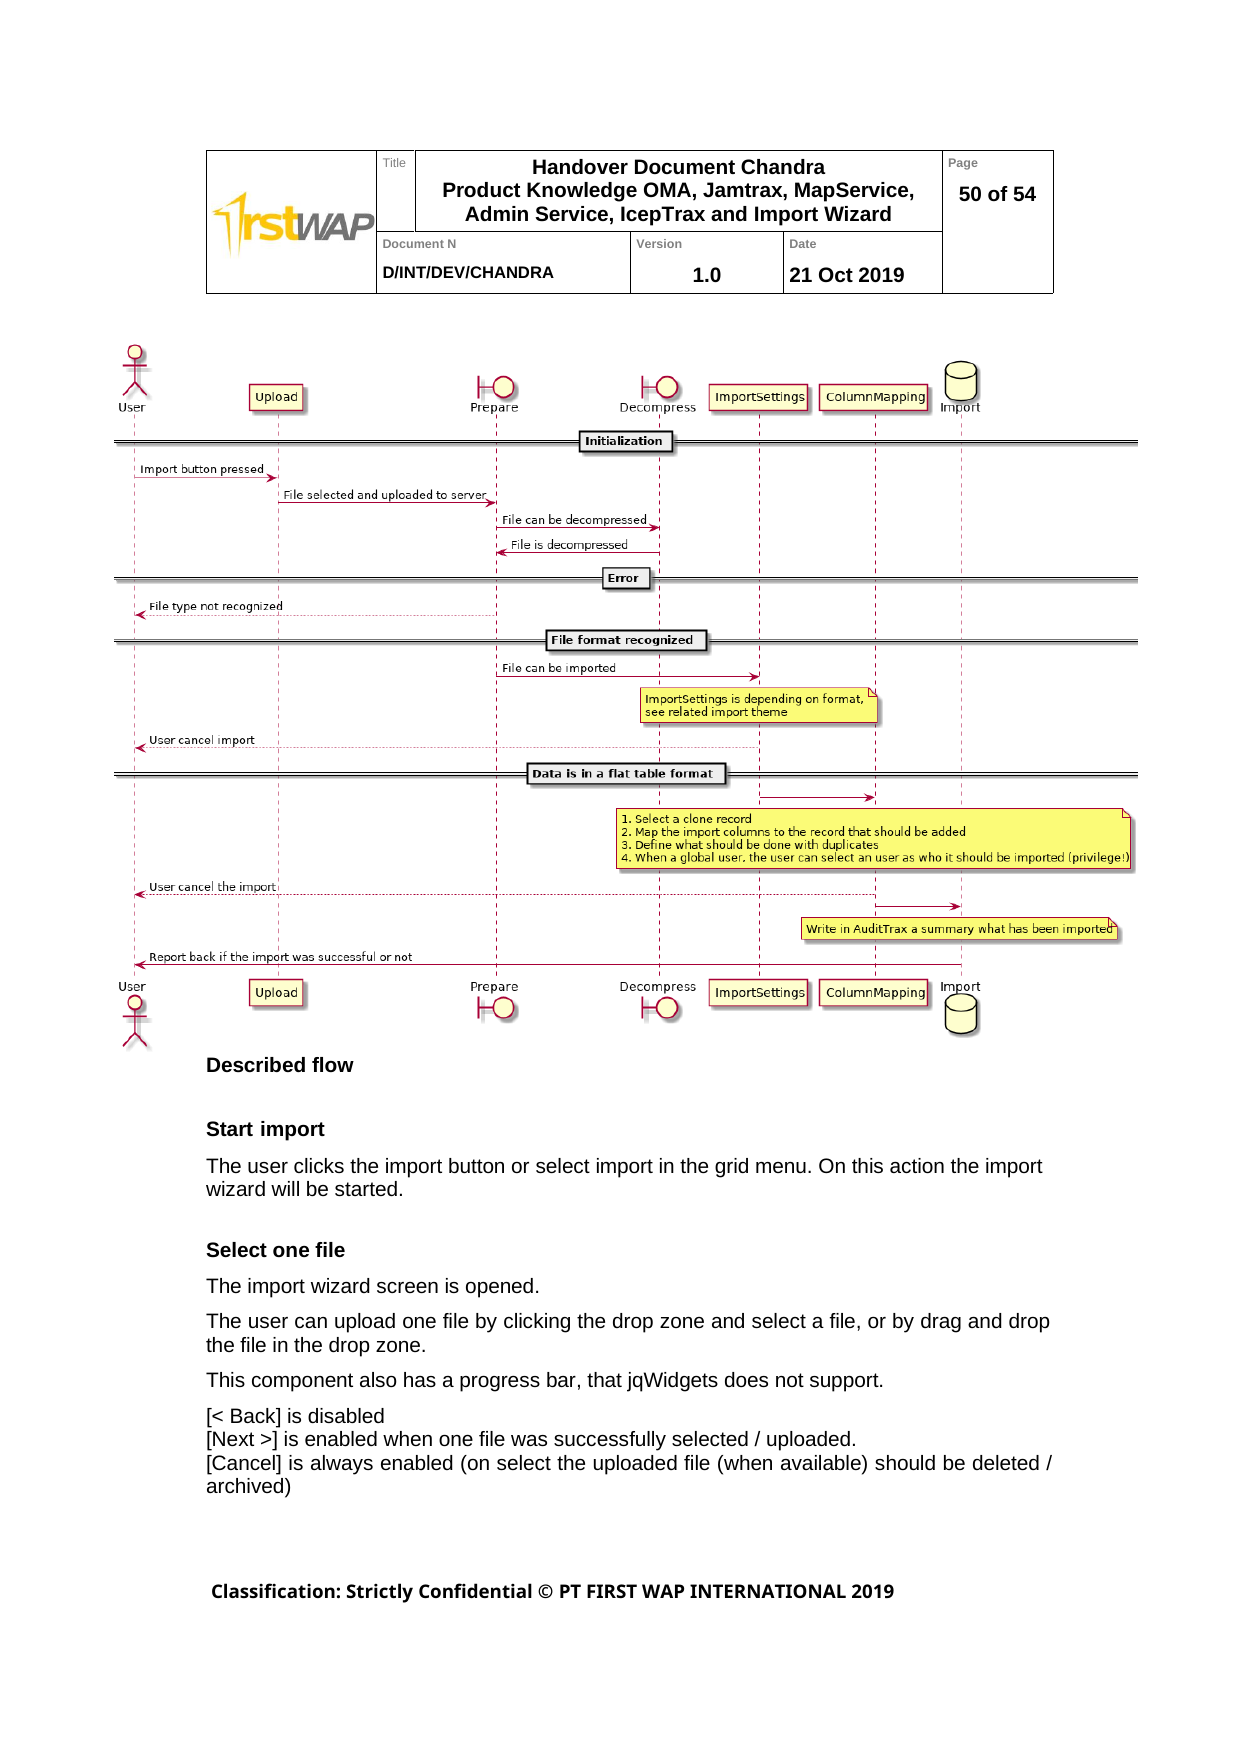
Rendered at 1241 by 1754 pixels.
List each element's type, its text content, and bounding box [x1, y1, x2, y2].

picture [211, 191, 375, 259]
subtitle Select one file [206, 1238, 1053, 1262]
text This component also has a progress bar, that jqWidgets does not support. [206, 1369, 1053, 1392]
subtitle Start import [206, 1114, 1053, 1142]
text The user can upload one file by clicking the drop zone and select a file, or by drag and drop the file in the drop zone. [206, 1310, 1053, 1356]
picture [111, 340, 1147, 1054]
subtitle Described flow [206, 1054, 1053, 1077]
text [< Back] is disabled [Next >] is enabled when one file was successfully selected / uploaded. [Cancel] is always enabled (on select the uploaded file (when available) should be deleted / archived) [206, 1405, 1053, 1498]
text The user clicks the import button or select import in the grid menu. On this action the import wizard will be started. [206, 1154, 1053, 1201]
text The import wizard screen is opened. [206, 1274, 1053, 1297]
